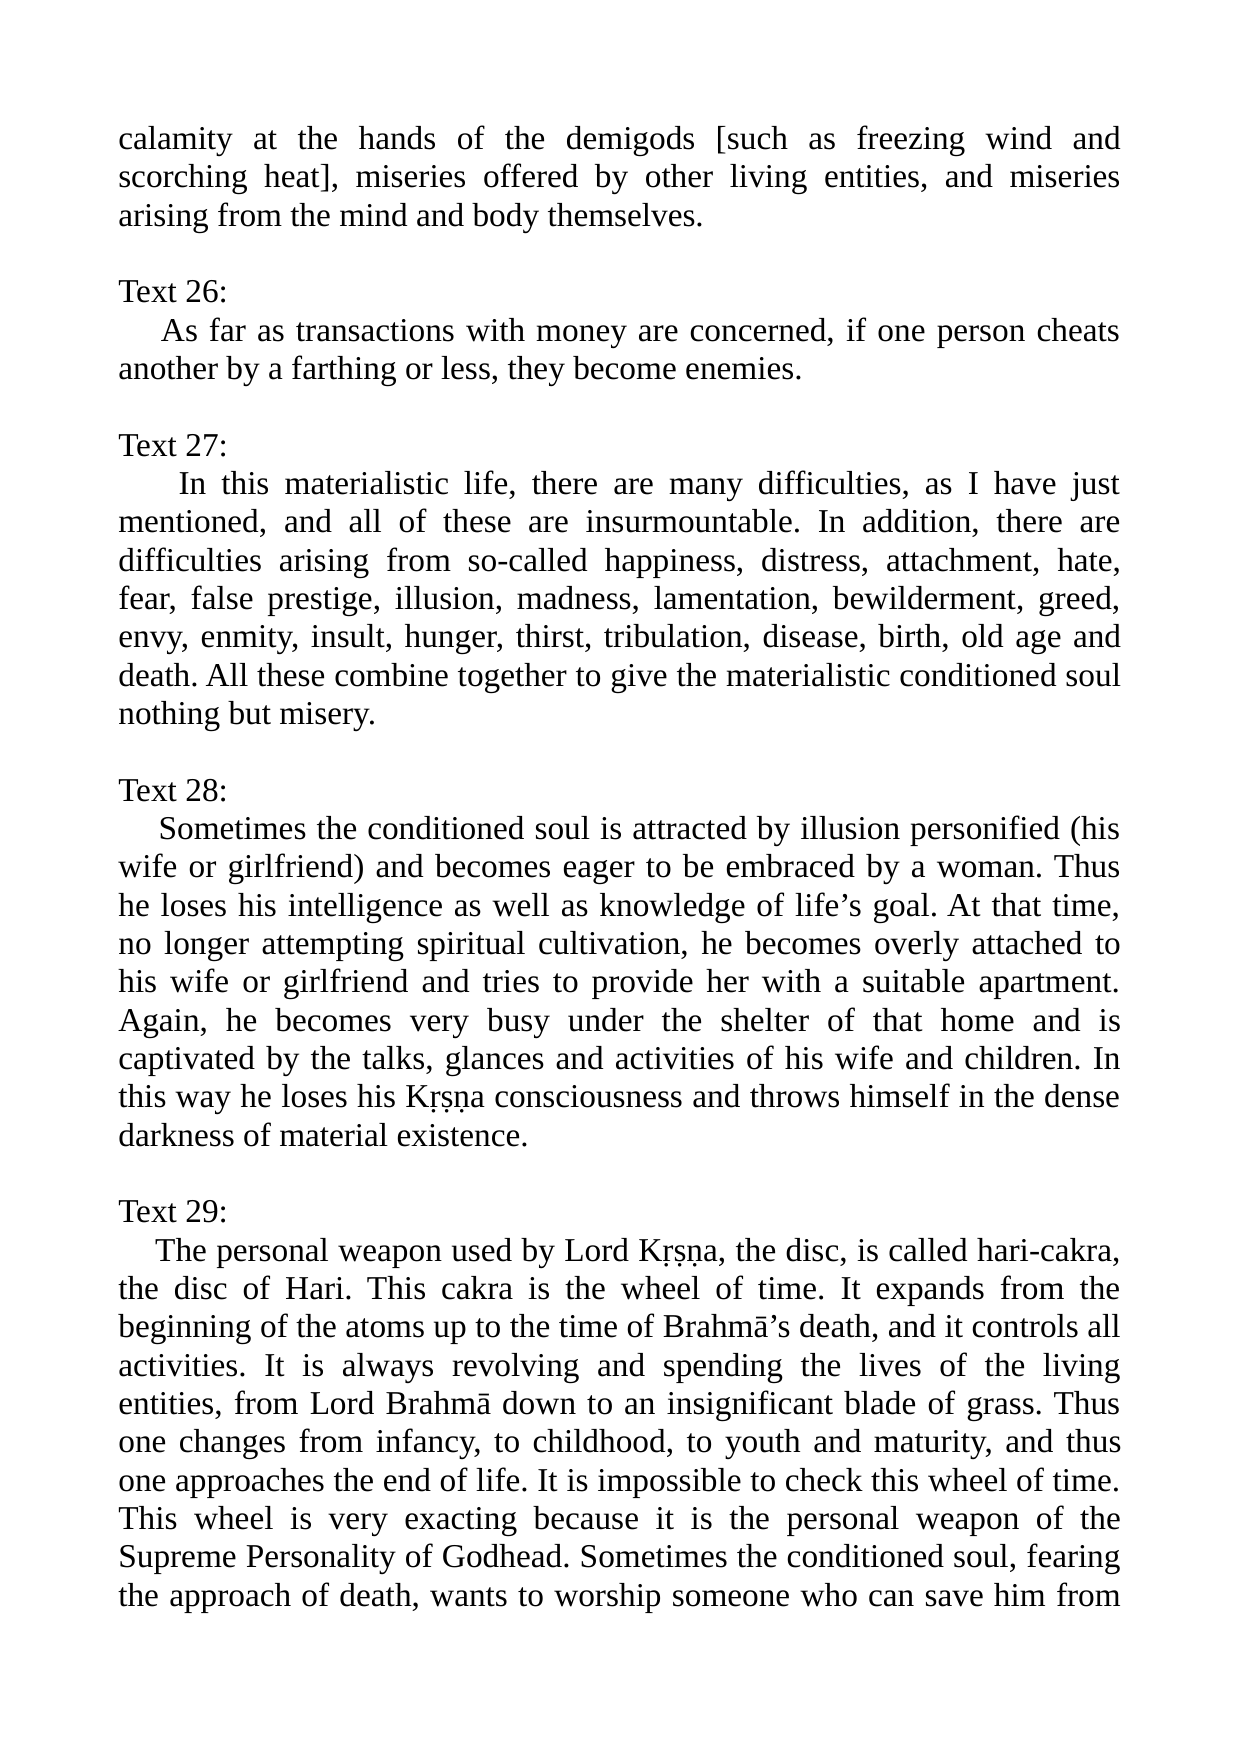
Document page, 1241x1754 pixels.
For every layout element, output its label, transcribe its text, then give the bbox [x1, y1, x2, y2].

text The personal weapon used by Lord Kṛṣṇa, the disc, is called hari-cakra, the disc of Hari. This cakra is the wheel of time. It expands from the beginning of the atoms up to the time of Brahmā’s death, and it controls all activities. It is always revolving and spending the lives of the living entities, from Lord Brahmā down to an insignificant blade of grass. Thus one changes from infancy, to childhood, to youth and maturity, and thus one approaches the end of life. It is impossible to check this wheel of time. This wheel is very exacting because it is the personal weapon of the Supreme Personality of Godhead. Sometimes the conditioned soul, fearing the approach of death, wants to worship someone who can save him from [118, 1230, 1122, 1613]
text Text 27: [118, 425, 1122, 463]
text In this materialistic life, there are many difficulties, as I have just mentioned, and all of these are insurmountable. In addition, there are difficulties arising from so-called happiness, distress, attachment, hate, fear, false prestige, illusion, madness, lamentation, bewilderment, greed, envy, enmity, insult, hunger, thirst, tribulation, disease, birth, old age and death. All these combine together to give the materialistic conditioned soul nothing but misery. [118, 463, 1122, 731]
text calamity at the hands of the demigods [such as freezing wind and scorching heat], miseries offered by other living entities, and miseries arising from the mind and body themselves. [118, 118, 1122, 233]
text Text 28: [118, 770, 1122, 808]
text Sometimes the conditioned soul is attracted by illusion personified (his wife or girlfriend) and becomes eager to be embraced by a woman. Thus he loses his intelligence as well as knowledge of life’s goal. At that time, no longer attempting spiritual cultivation, he becomes overly attached to his wife or girlfriend and tries to provide her with a suitable apartment. Again, he becomes very busy under the shelter of that home and is captivated by the talks, glances and activities of his wife and children. In this way he loses his Kṛṣṇa consciousness and throws himself in the dense darkness of material existence. [118, 808, 1122, 1153]
text Text 26: [118, 271, 1122, 310]
text Text 29: [118, 1191, 1122, 1230]
text As far as transactions with money are concerned, if one person cheats another by a farthing or less, they become enemies. [118, 310, 1122, 386]
